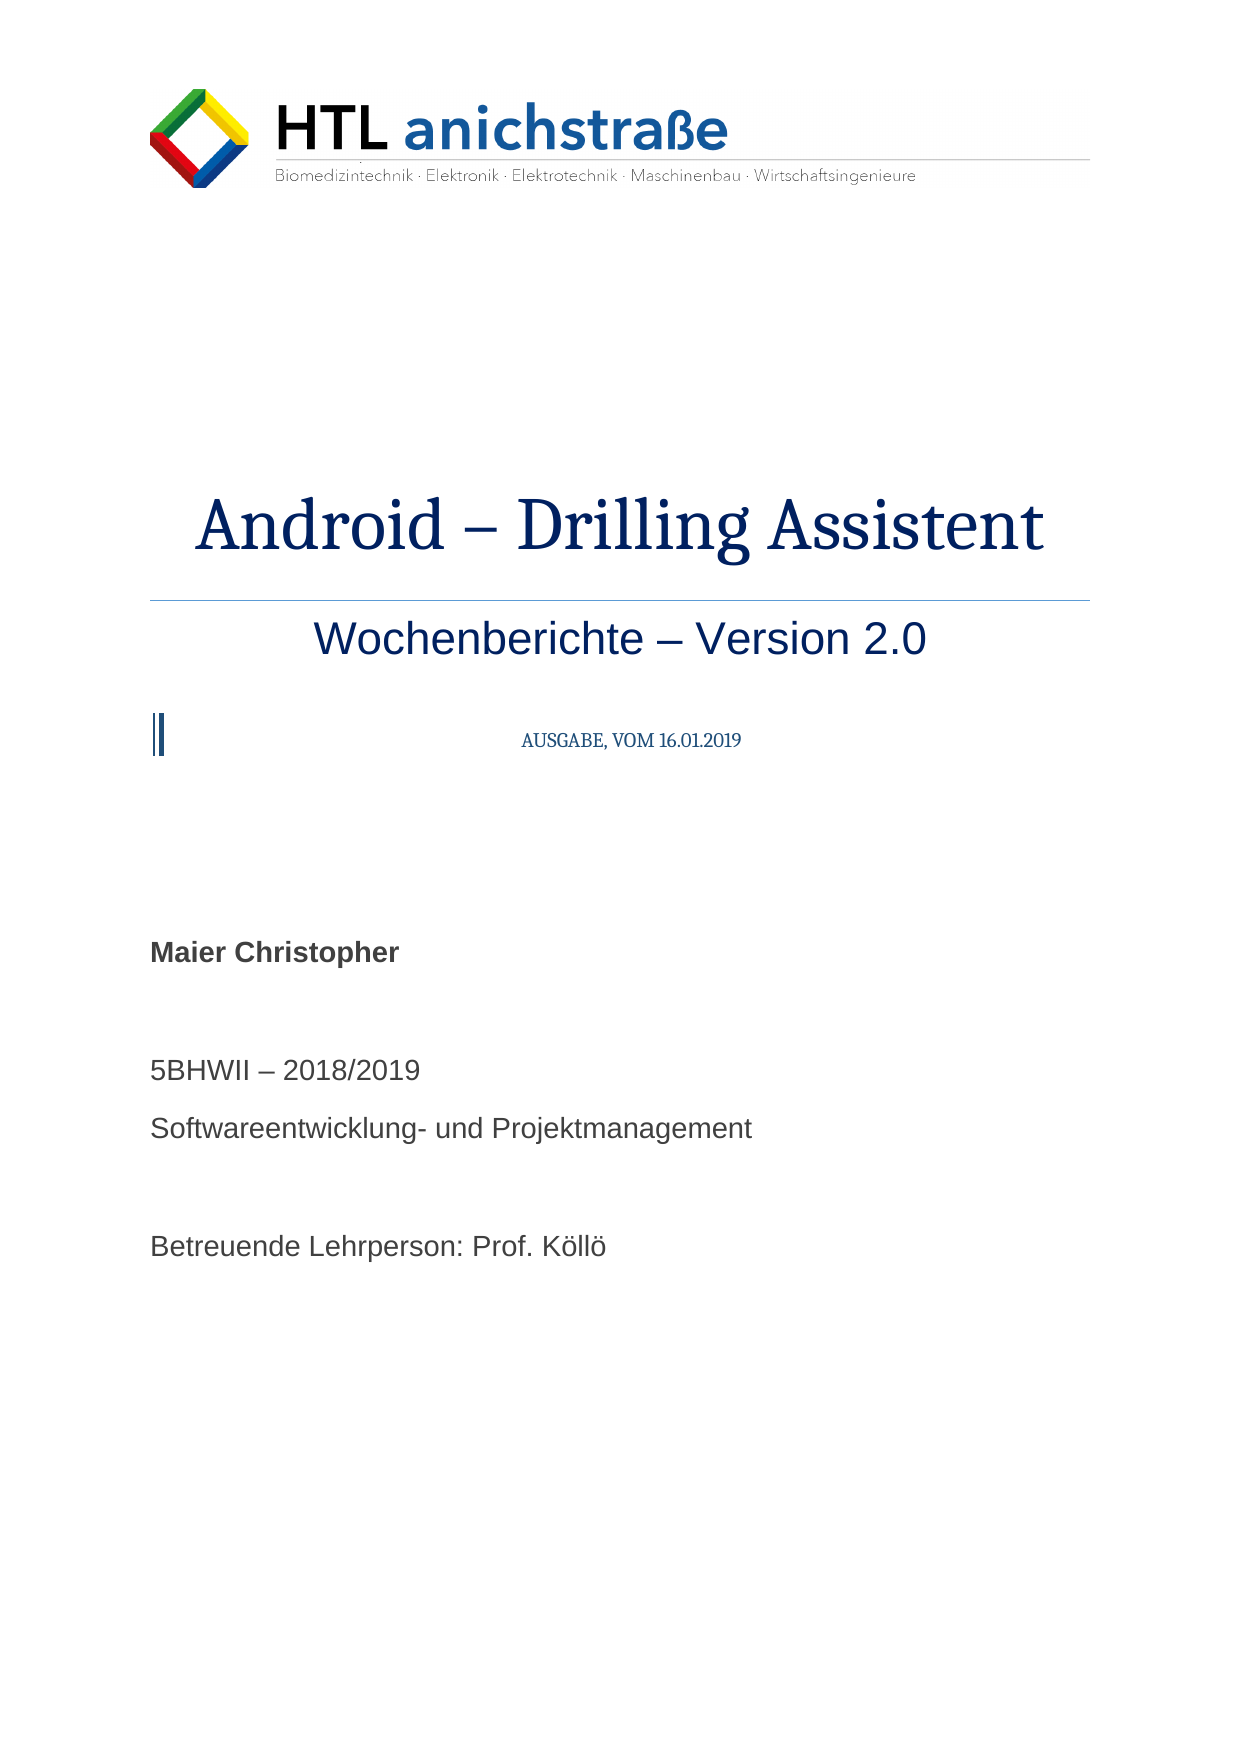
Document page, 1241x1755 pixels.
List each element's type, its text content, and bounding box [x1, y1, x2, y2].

text 5BHWII – 2018/2019 [150, 1052, 1090, 1086]
text Maier Christopher [150, 934, 1090, 968]
text Softwareentwicklung- und Projektmanagement [150, 1111, 1090, 1145]
table_cell Wochenberichte – Version 2.0 [150, 601, 1090, 675]
table_cell Android – Drilling Assistent [150, 450, 1090, 600]
table_cell [150, 675, 1090, 712]
table_header [150, 188, 1090, 450]
text Betreuende Lehrperson: Prof. Köllö [150, 1229, 1090, 1263]
text Ausgabe, vom 16.01.2019 [153, 712, 1090, 756]
